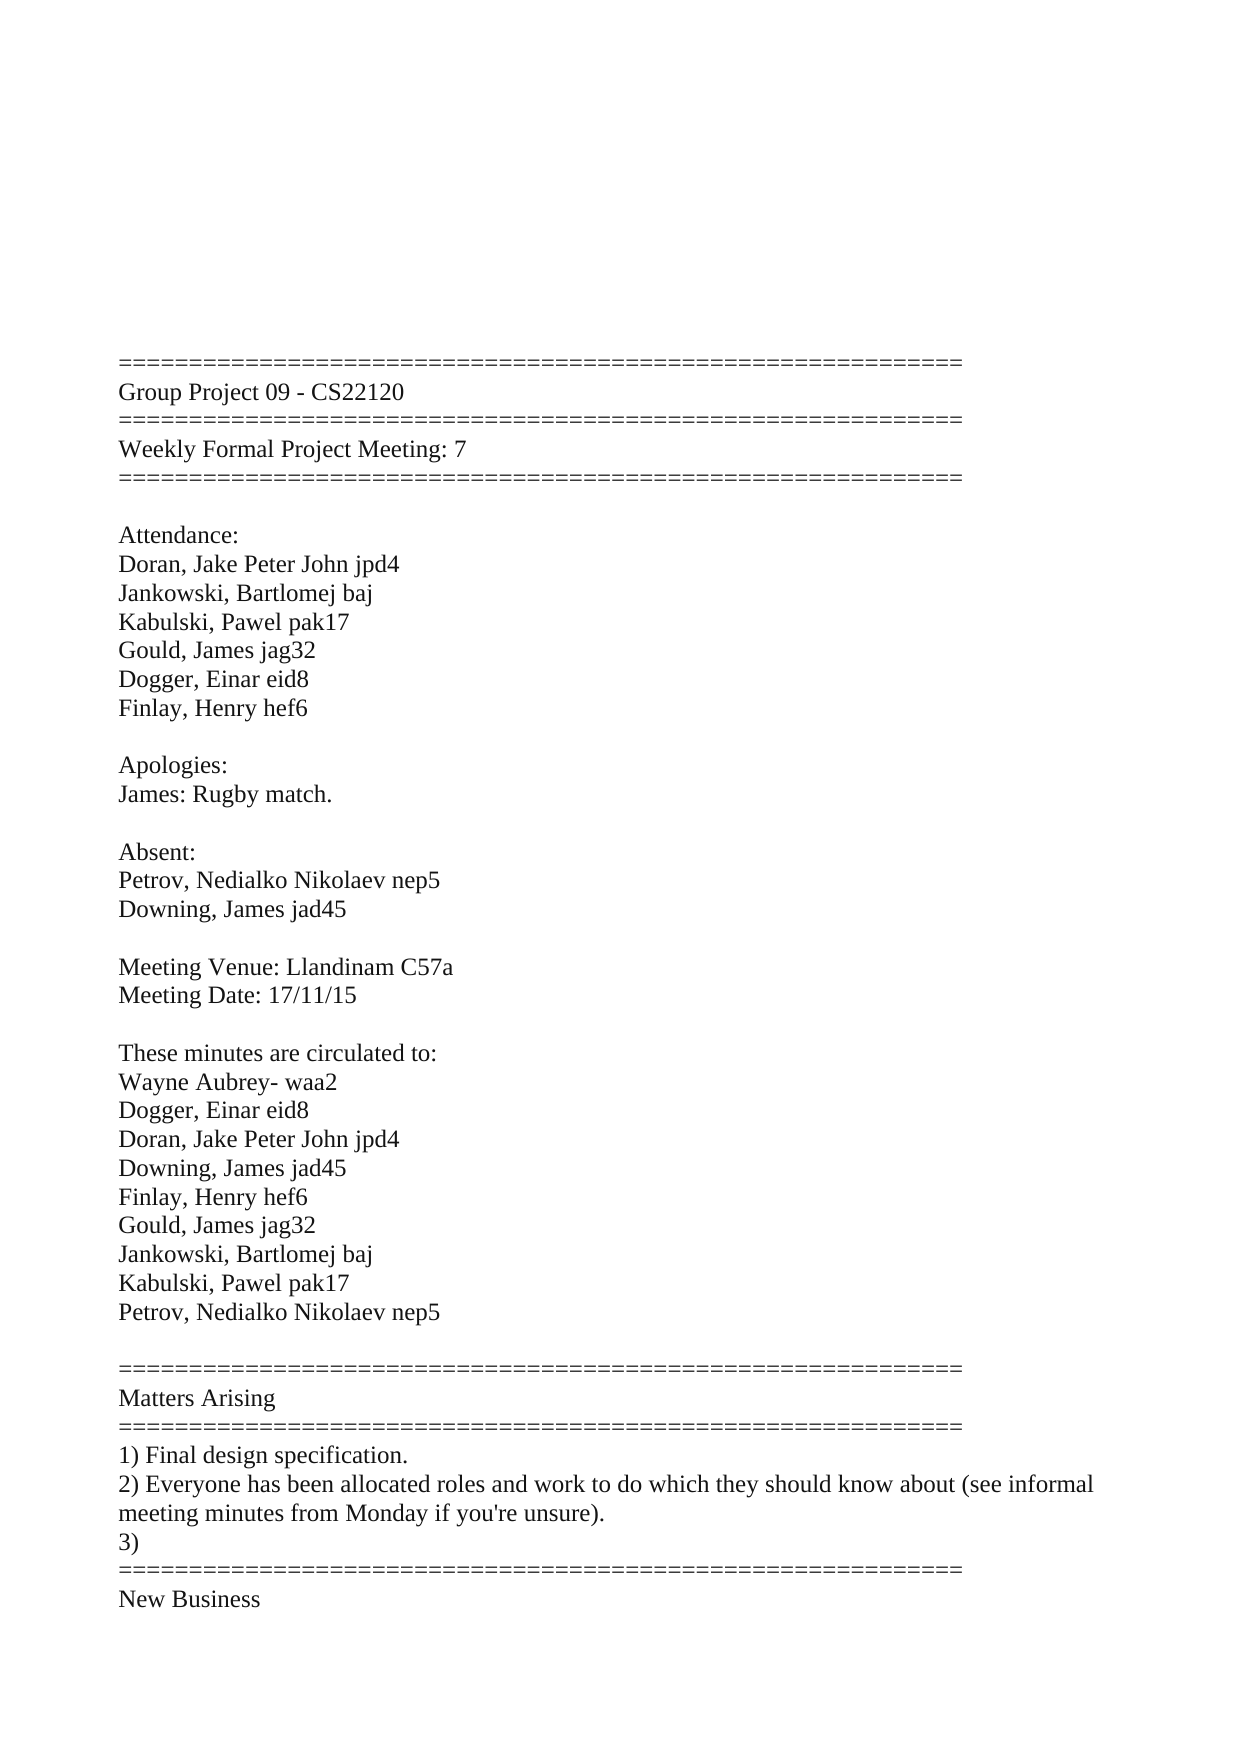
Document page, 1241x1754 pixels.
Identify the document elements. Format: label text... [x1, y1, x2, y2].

text ============================================================ [118, 1354, 1122, 1383]
text ============================================================ [118, 348, 1122, 377]
text Finlay, Henry hef6 [118, 693, 1122, 722]
text ============================================================ [118, 406, 1122, 434]
text 3) [118, 1527, 1122, 1556]
text New Business [118, 1584, 1122, 1613]
text Meeting Venue: Llandinam C57a [118, 952, 1122, 981]
text Kabulski, Pawel pak17 [118, 607, 1122, 636]
text These minutes are circulated to: [118, 1038, 1122, 1067]
text Dogger, Einar eid8 [118, 664, 1122, 693]
text ============================================================ [118, 463, 1122, 492]
text Gould, James jag32 [118, 1211, 1122, 1239]
text Petrov, Nedialko Nikolaev nep5 [118, 866, 1122, 894]
text Kabulski, Pawel pak17 [118, 1268, 1122, 1297]
text Downing, James jad45 [118, 894, 1122, 923]
text 1) Final design specification. [118, 1441, 1122, 1469]
text Jankowski, Bartlomej baj [118, 578, 1122, 607]
text Finlay, Henry hef6 [118, 1182, 1122, 1211]
text 2) Everyone has been allocated roles and work to do which they should know about (see informal meeting minutes from Monday if you're unsure). [118, 1469, 1122, 1527]
text Downing, James jad45 [118, 1153, 1122, 1182]
text Weekly Formal Project Meeting: 7 [118, 434, 1122, 463]
text Wayne Aubrey- waa2 [118, 1067, 1122, 1096]
text Attendance: [118, 521, 1122, 549]
text Apologies: [118, 751, 1122, 779]
text ============================================================ [118, 1412, 1122, 1441]
text Doran, Jake Peter John jpd4 [118, 549, 1122, 578]
text Absent: [118, 837, 1122, 866]
text Jankowski, Bartlomej baj [118, 1239, 1122, 1268]
text Doran, Jake Peter John jpd4 [118, 1124, 1122, 1153]
text James: Rugby match. [118, 779, 1122, 808]
text Gould, James jag32 [118, 636, 1122, 664]
text ============================================================ [118, 1556, 1122, 1584]
text Dogger, Einar eid8 [118, 1096, 1122, 1124]
text Petrov, Nedialko Nikolaev nep5 [118, 1297, 1122, 1326]
text Group Project 09 - CS22120 [118, 377, 1122, 406]
text Matters Arising [118, 1383, 1122, 1412]
text Meeting Date: 17/11/15 [118, 981, 1122, 1009]
